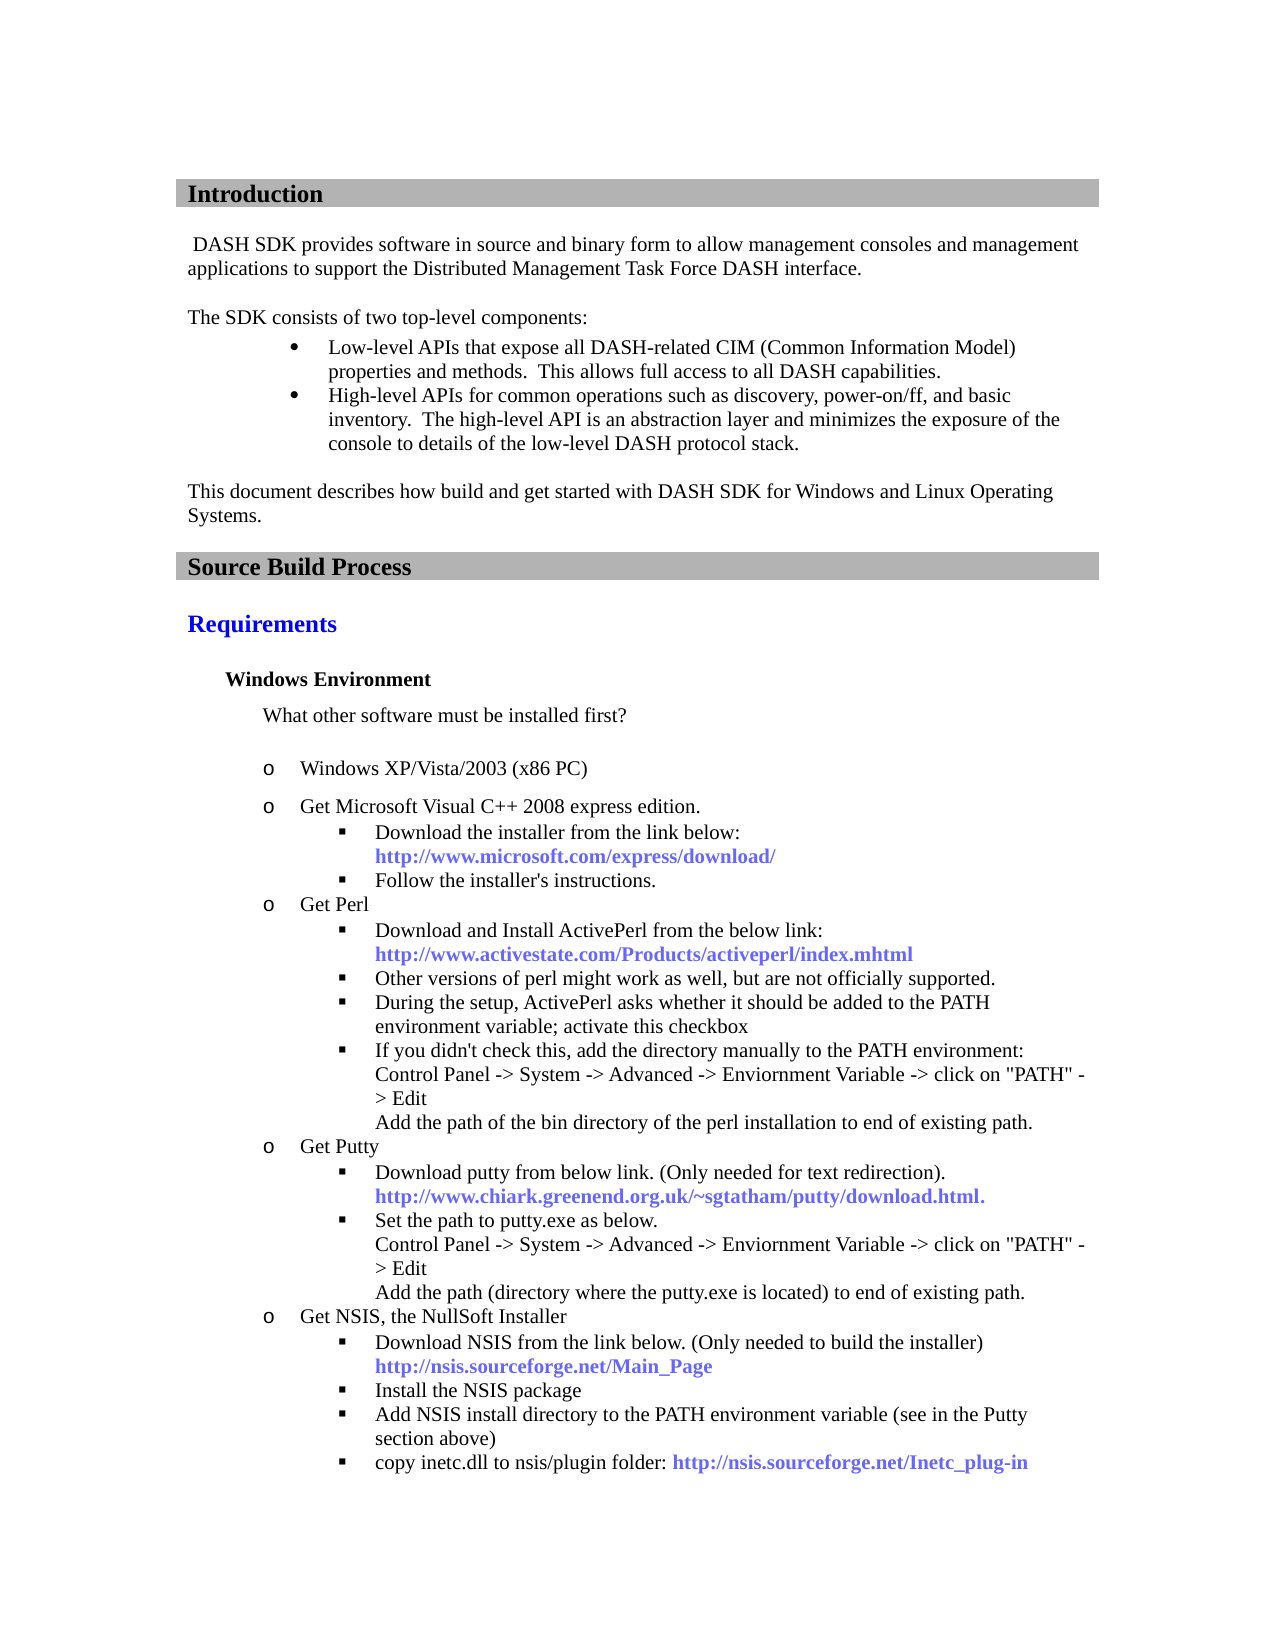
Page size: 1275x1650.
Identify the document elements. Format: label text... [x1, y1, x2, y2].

list During the setup, ActivePerl asks whether it should be added to the PATH environment variable; activate this checkbox [337, 990, 1087, 1038]
table_header Introduction [176, 179, 1099, 207]
subtitle The SDK consists of two top-level components: [187, 305, 1087, 329]
list High-level APIs for common operations such as discovery, power-on/ff, and basic inventory. The high-level API is an abstraction layer and minimizes the exposure of the console to details of the low-level DASH protocol stack. [291, 383, 1087, 455]
text What other software must be installed first? [187, 703, 1087, 727]
text This document describes how build and get started with DASH SDK for Windows and Linux Operating Systems. [187, 479, 1087, 527]
text Requirements [187, 609, 1087, 638]
list Get Microsoft Visual C++ 2008 express edition. [262, 794, 1087, 820]
list Get Putty [262, 1134, 1087, 1160]
list Set the path to putty.exe as below. Control Panel -> System -> Advanced -> Enviornment Variable -> click on "PATH" -> Edit Add the path (directory where the putty.exe is located) to end of existing path. [337, 1208, 1087, 1304]
list Follow the installer's instructions. [337, 868, 1087, 892]
list copy inetc.dll to nsis/plugin folder: http://nsis.sourceforge.net/Inetc_plug-in [337, 1450, 1087, 1474]
subtitle Windows Environment [225, 667, 1087, 691]
list Get Perl [262, 892, 1087, 918]
list Get NSIS, the NullSoft Installer [262, 1304, 1087, 1330]
list Other versions of perl might work as well, but are not officially supported. [337, 966, 1087, 990]
list Install the NSIS package [337, 1378, 1087, 1402]
table_header Source Build Process [176, 552, 1099, 580]
list Low-level APIs that expose all DASH-related CIM (Common Information Model) properties and methods. This allows full access to all DASH capabilities. [291, 335, 1087, 383]
list Download putty from below link. (Only needed for text redirection). http://www.chiark.greenend.org.uk/~sgtatham/putty/download.html. [337, 1160, 1087, 1208]
list Windows XP/Vista/2003 (x86 PC) [262, 756, 1087, 782]
list Download the installer from the link below: http://www.microsoft.com/express/download/ [337, 820, 1087, 868]
list Add NSIS install directory to the PATH environment variable (see in the Putty section above) [337, 1402, 1087, 1450]
list If you didn't check this, add the directory manually to the PATH environment: Control Panel -> System -> Advanced -> Enviornment Variable -> click on "PATH" -> Edit Add the path of the bin directory of the perl installation to end of existing path. [337, 1038, 1087, 1134]
list Download NSIS from the link below. (Only needed to build the installer) http://nsis.sourceforge.net/Main_Page [337, 1330, 1087, 1378]
text DASH SDK provides software in source and binary form to allow management consoles and management applications to support the Distributed Management Task Force DASH interface. [187, 232, 1140, 280]
list Download and Install ActivePerl from the below link: http://www.activestate.com/Products/activeperl/index.mhtml [337, 918, 1087, 966]
